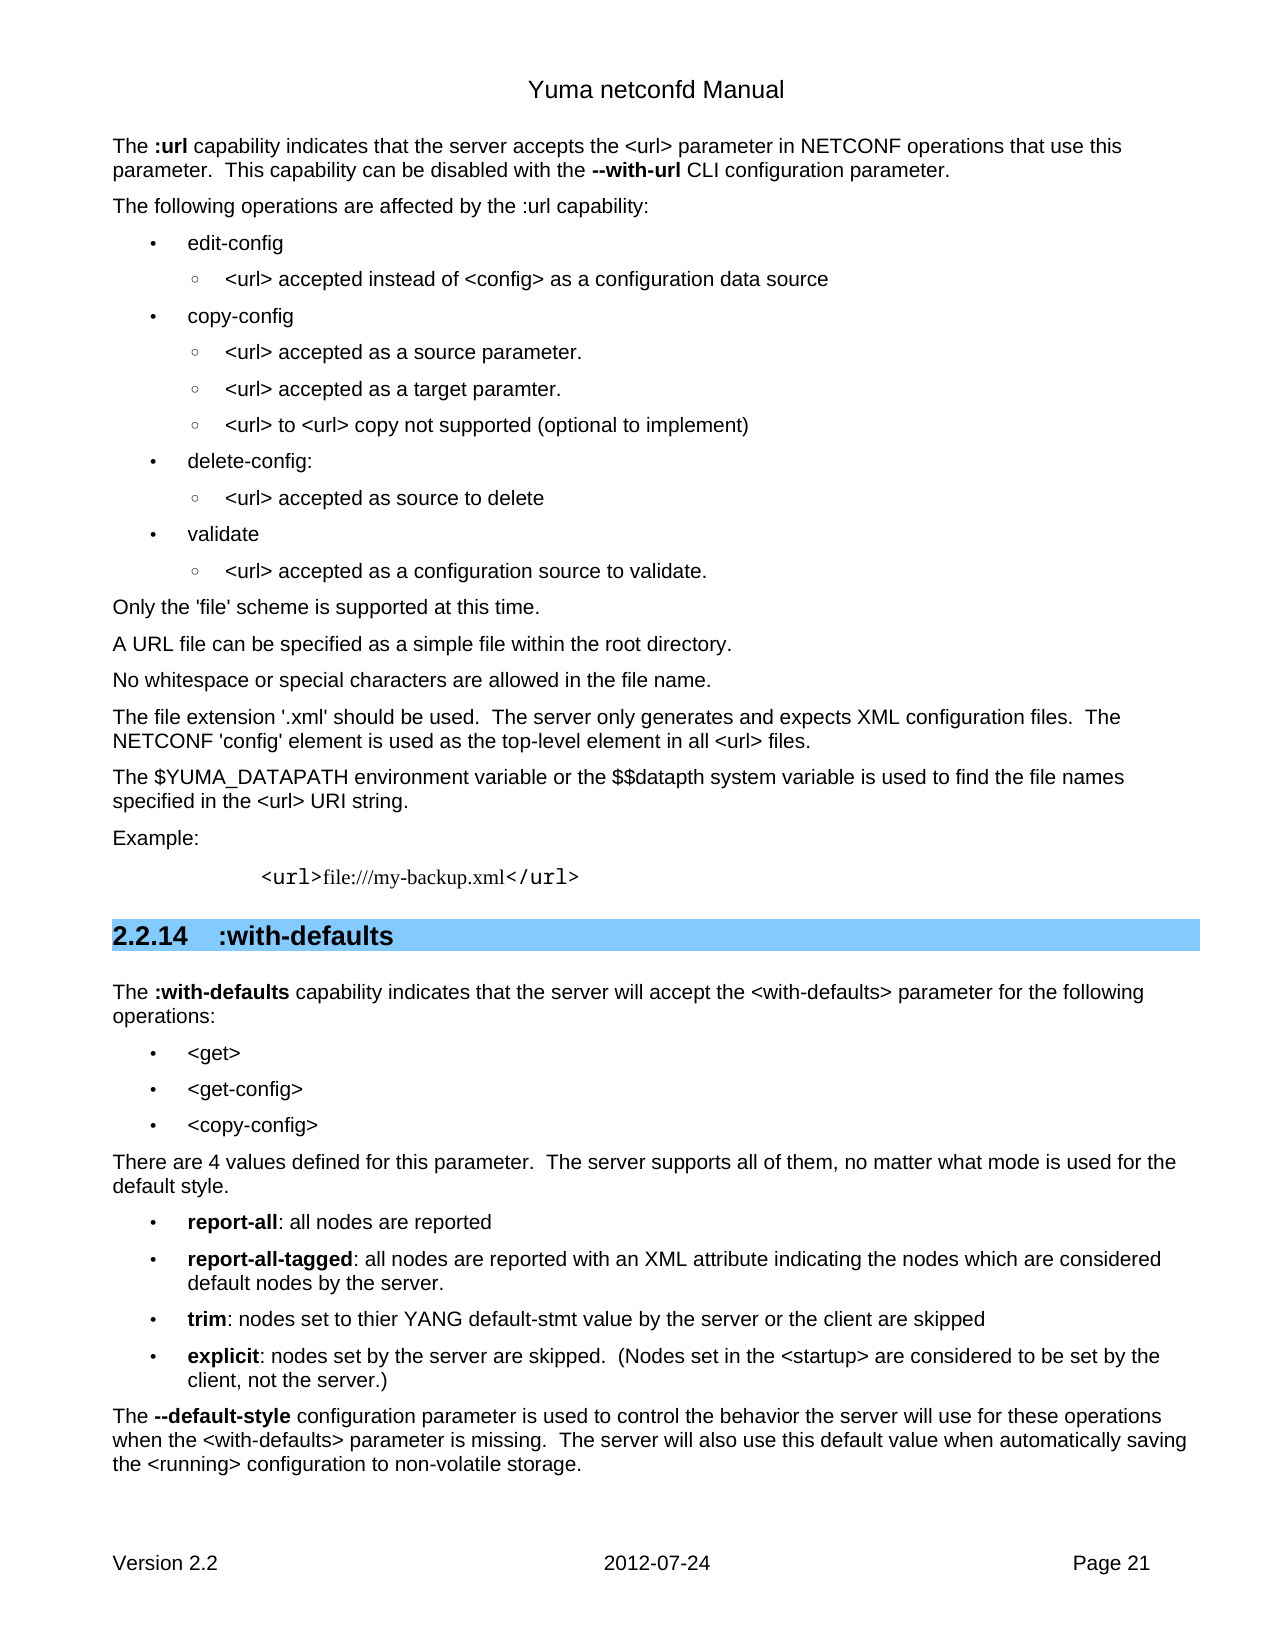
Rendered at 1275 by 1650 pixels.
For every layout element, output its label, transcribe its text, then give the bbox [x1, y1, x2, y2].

text The $YUMA_DATAPATH environment variable or the $$datapth system variable is used to find the file names specified in the <url> URI string. [112, 765, 1200, 813]
list <url> accepted as a target paramter. [187, 376, 1200, 400]
text A URL file can be specified as a simple file within the root directory. [112, 632, 1200, 656]
list explicit: nodes set by the server are skipped. (Nodes set in the <startup> are considered to be set by the client, not the server.) [150, 1343, 1200, 1391]
list <get-config> [150, 1077, 1200, 1101]
list <get> [150, 1040, 1200, 1064]
text The :with-defaults capability indicates that the server will accept the <with-defaults> parameter for the following operations: [112, 980, 1200, 1028]
list validate [150, 522, 1200, 546]
list copy-config [150, 303, 1200, 327]
list <url> accepted as a source parameter. [187, 340, 1200, 364]
text The --default-style configuration parameter is used to control the behavior the server will use for these operations when the <with-defaults> parameter is missing. The server will also use this default value when automatically saving the <running> configuration to non-volatile storage. [112, 1404, 1200, 1476]
list delete-config: [150, 449, 1200, 473]
text The :url capability indicates that the server accepts the <url> parameter in NETCONF operations that use this parameter. This capability can be disabled with the --with-url CLI configuration parameter. [112, 134, 1200, 182]
text <url>file:///my-backup.xml</url> [186, 862, 1200, 890]
text Only the 'file' scheme is supported at this time. [112, 595, 1200, 619]
list <copy-config> [150, 1113, 1200, 1137]
list <url> accepted instead of <config> as a configuration data source [187, 267, 1200, 291]
text The file extension '.xml' should be used. The server only generates and expects XML configuration files. The NETCONF 'config' element is used as the top-level element in all <url> files. [112, 704, 1200, 752]
list <url> to <url> copy not supported (optional to implement) [187, 413, 1200, 437]
list report-all: all nodes are reported [150, 1210, 1200, 1234]
list trim: nodes set to thier YANG default-stmt value by the server or the client are skipped [150, 1307, 1200, 1331]
subtitle :with-defaults [112, 919, 1200, 951]
list report-all-tagged: all nodes are reported with an XML attribute indicating the nodes which are considered default nodes by the server. [150, 1247, 1200, 1294]
text There are 4 values defined for this parameter. The server supports all of them, no matter what mode is used for the default style. [112, 1150, 1200, 1198]
list <url> accepted as a configuration source to validate. [187, 559, 1200, 583]
list edit-config [150, 231, 1200, 254]
list <url> accepted as source to delete [187, 486, 1200, 510]
text No whitespace or special characters are allowed in the file name. [112, 668, 1200, 692]
text Example: [112, 825, 1200, 849]
text The following operations are affected by the :url capability: [112, 194, 1200, 218]
